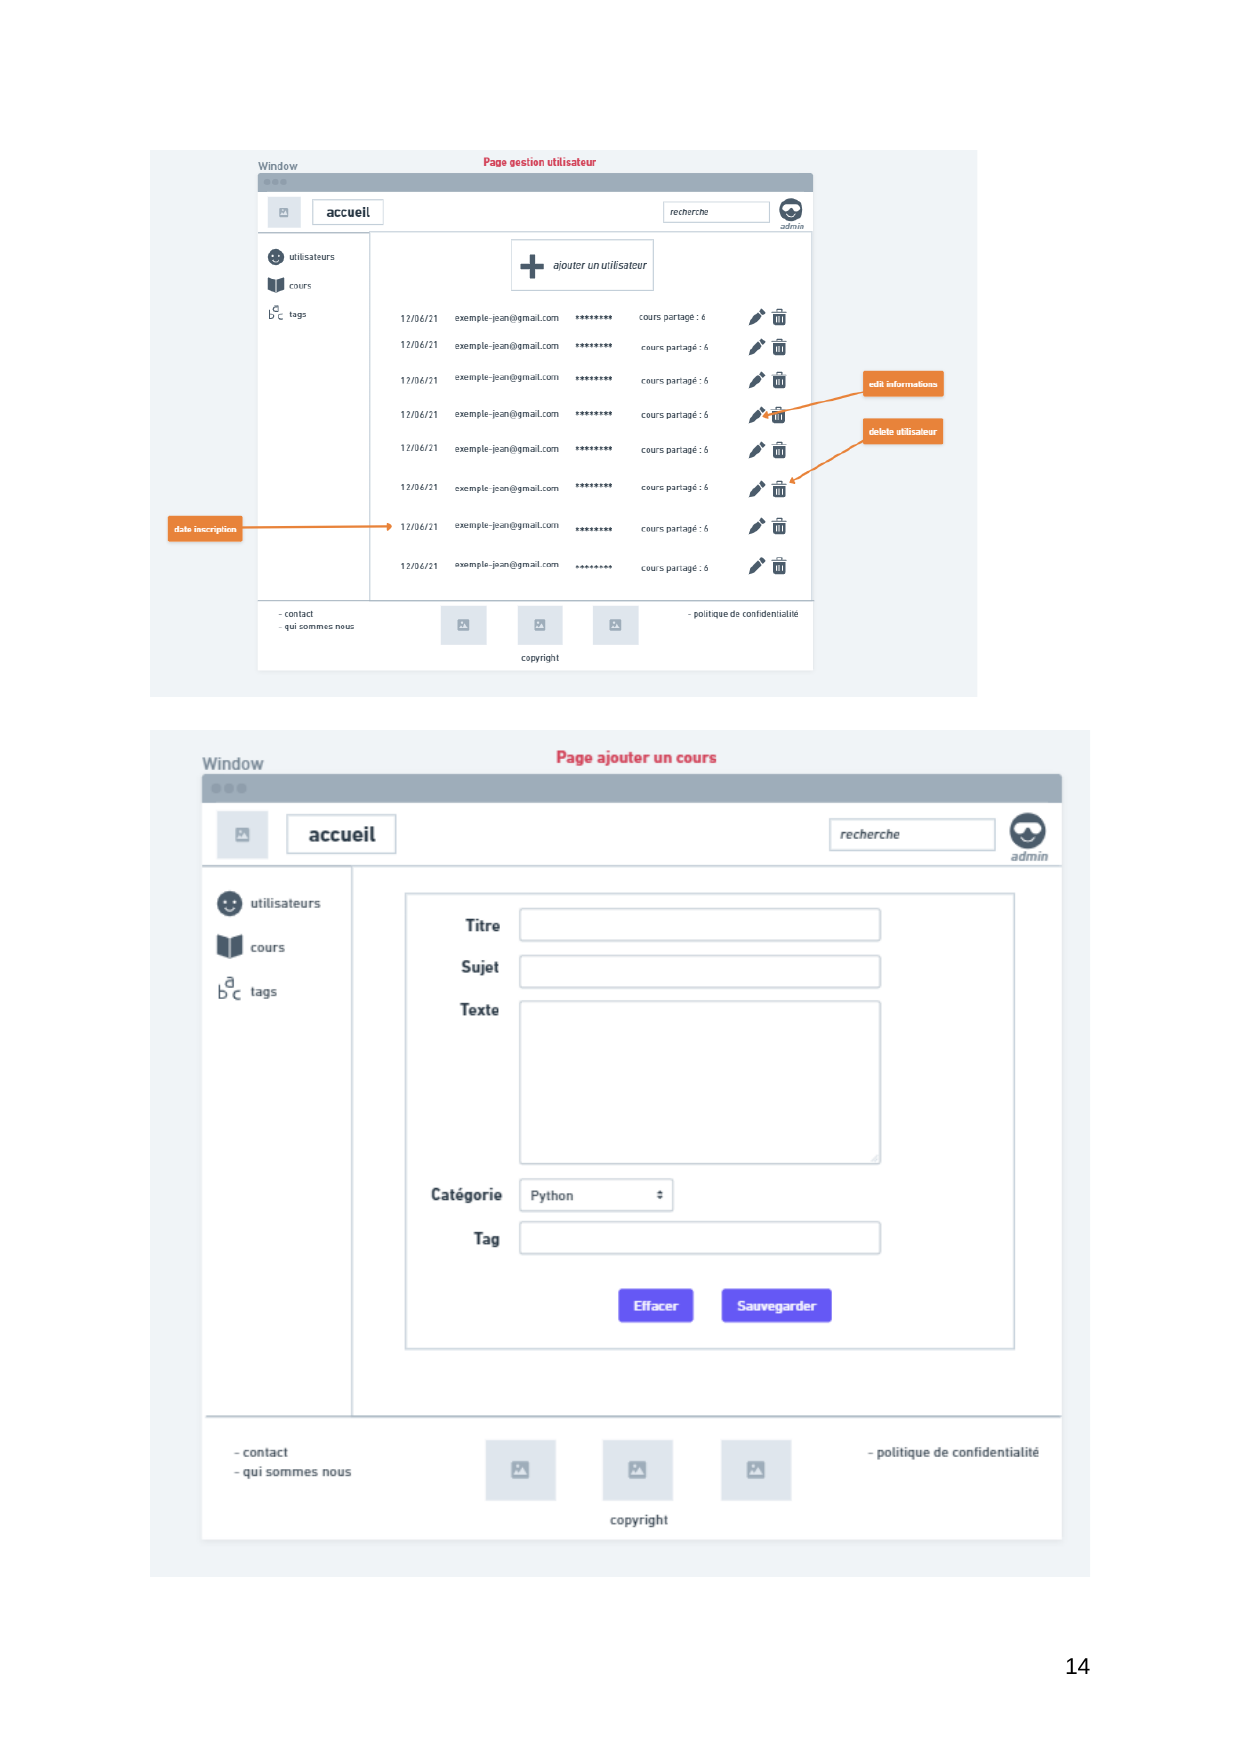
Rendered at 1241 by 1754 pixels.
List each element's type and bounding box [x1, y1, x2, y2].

picture [150, 150, 978, 697]
picture [150, 730, 1091, 1577]
